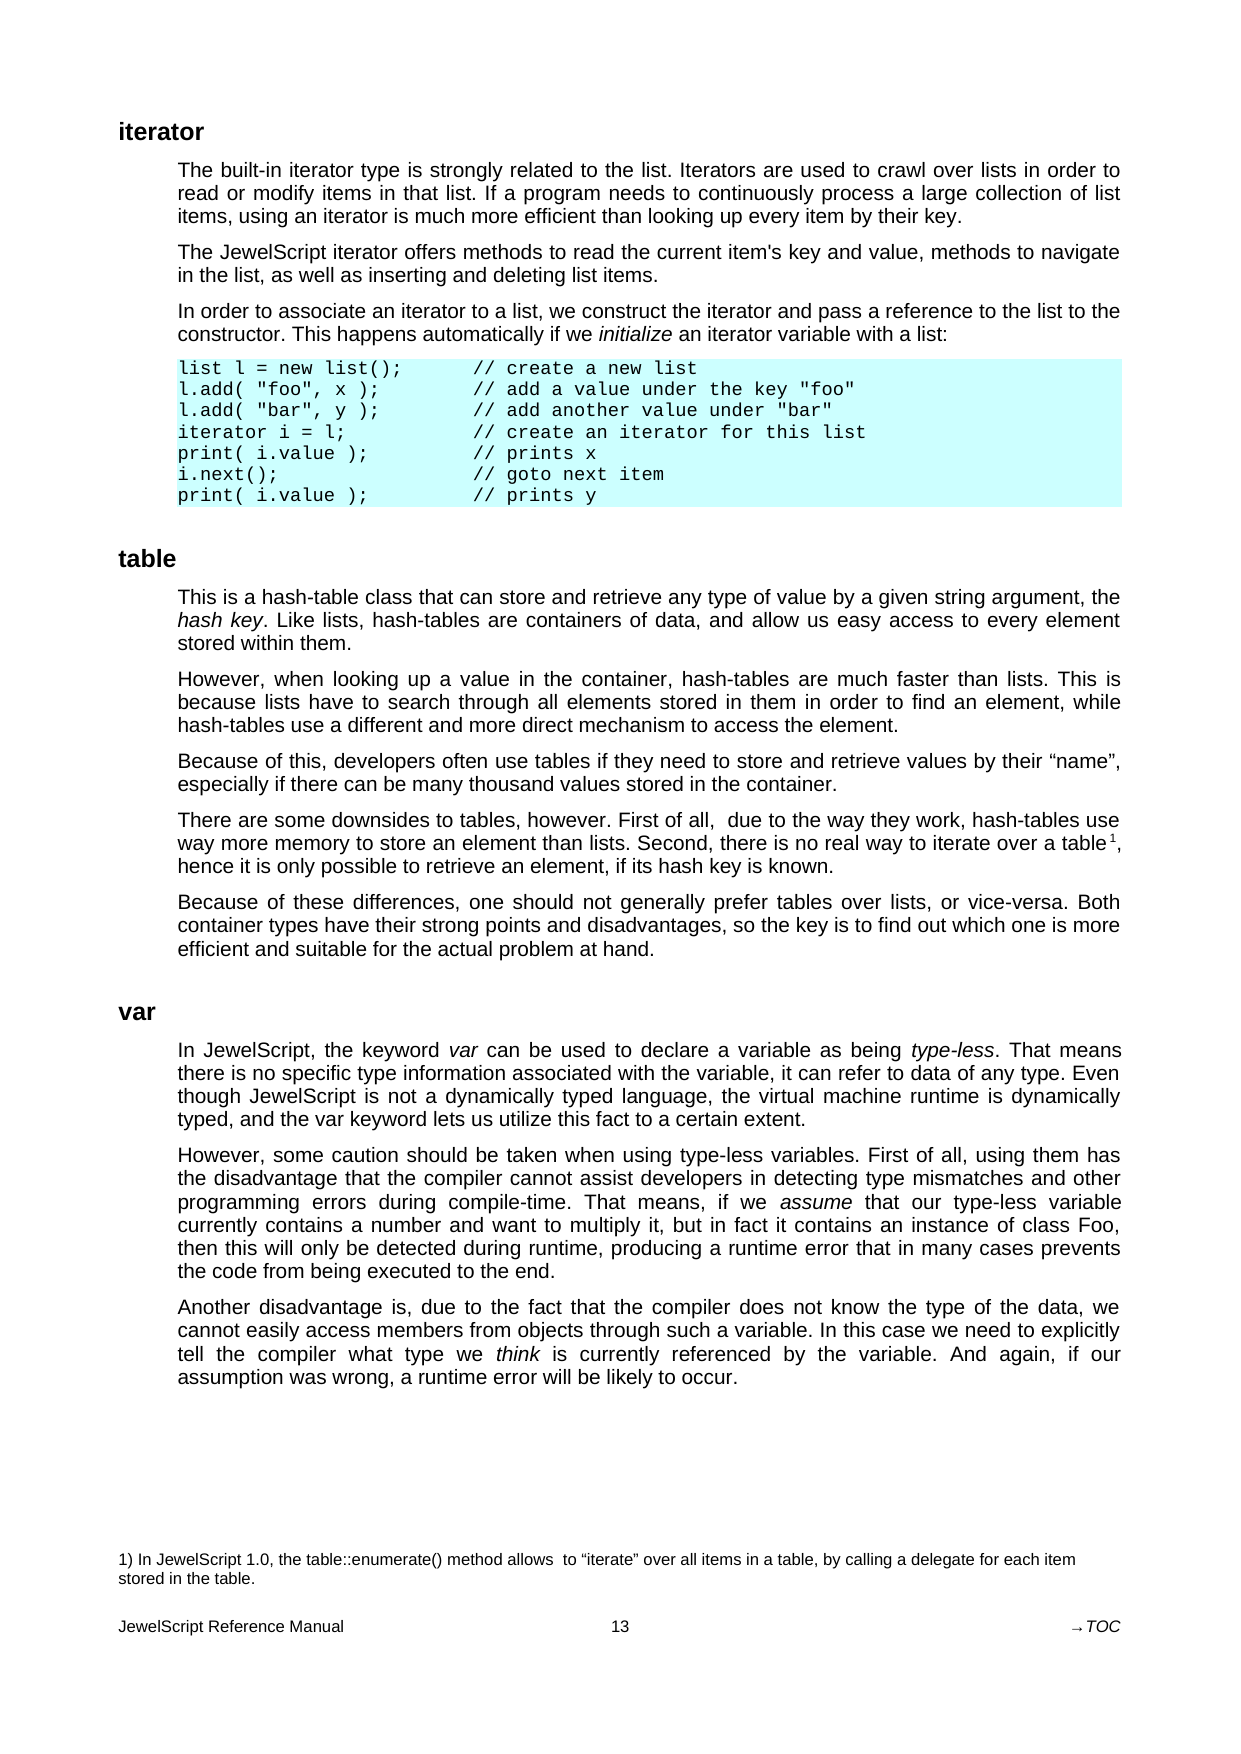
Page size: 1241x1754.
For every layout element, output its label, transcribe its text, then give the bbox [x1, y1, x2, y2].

text list l = new list(); // create a new list l.add( "foo", x ); // add a value under the key "foo" l.add( "bar", y ); // add another value under "bar" iterator i = l; // create an iterator for this list print( i.value ); // prints x i.next(); // goto next item print( i.value ); // prints y [177, 359, 1122, 507]
text The built-in iterator type is strongly related to the list. Iterators are used to crawl over lists in order to read or modify items in that list. If a program needs to continuously process a large collection of list items, using an iterator is much more efficient than looking up every item by their key. [177, 158, 1122, 228]
text There are some downsides to tables, however. First of all, due to the way they work, hash-tables use way more memory to store an element than lists. Second, there is no real way to iterate over a table, hence it is only possible to retrieve an element, if its hash key is known. [177, 808, 1122, 878]
text Because of this, developers often use tables if they need to store and retrieve values by their “name”, especially if there can be many thousand values stored in the container. [177, 749, 1122, 796]
subtitle iterator [118, 118, 1122, 146]
subtitle table [118, 545, 1122, 573]
text In JewelScript, the keyword var can be used to declare a variable as being type-less. That means there is no specific type information associated with the variable, it can refer to data of any type. Even though JewelScript is not a dynamically typed language, the virtual machine runtime is dynamically typed, and the var keyword lets us utilize this fact to a certain extent. [177, 1038, 1122, 1131]
text In order to associate an iterator to a list, we construct the iterator and pass a reference to the list to the constructor. This happens automatically if we initialize an iterator variable with a list: [177, 300, 1122, 346]
text Because of these differences, one should not generally prefer tables over lists, or vice-versa. Both container types have their strong points and disadvantages, so the key is to find out which one is more efficient and suitable for the actual problem at hand. [177, 891, 1122, 960]
text ) In JewelScript 1.0, the table::enumerate() method allows to “iterate” over all items in a table, by calling a delegate for each item stored in the table. [118, 1550, 1122, 1588]
text However, when looking up a value in the container, hash-tables are much faster than lists. This is because lists have to search through all elements stored in them in order to find an element, while hash-tables use a different and more direct mechanism to access the element. [177, 667, 1122, 737]
text This is a hash-table class that can store and retrieve any type of value by a given string argument, the hash key. Like lists, hash-tables are containers of data, and allow us easy access to every element stored within them. [177, 585, 1122, 655]
text Another disadvantage is, due to the fact that the compiler does not know the type of the data, we cannot easily access members from objects through such a variable. In this case we need to explicitly tell the compiler what type we think is currently referenced by the variable. And again, if our assumption was wrong, a runtime error will be likely to occur. [177, 1296, 1122, 1388]
text However, some caution should be taken when using type-less variables. First of all, using them has the disadvantage that the compiler cannot assist developers in detecting type mismatches and other programming errors during compile-time. That means, if we assume that our type-less variable currently contains a number and want to multiply it, but in fact it contains an instance of class Foo, then this will only be detected during runtime, producing a runtime error that in many cases prevents the code from being executed to the end. [177, 1144, 1122, 1283]
subtitle var [118, 998, 1122, 1026]
text The JewelScript iterator offers methods to read the current item's key and value, methods to navigate in the list, as well as inserting and deleting list items. [177, 241, 1122, 287]
